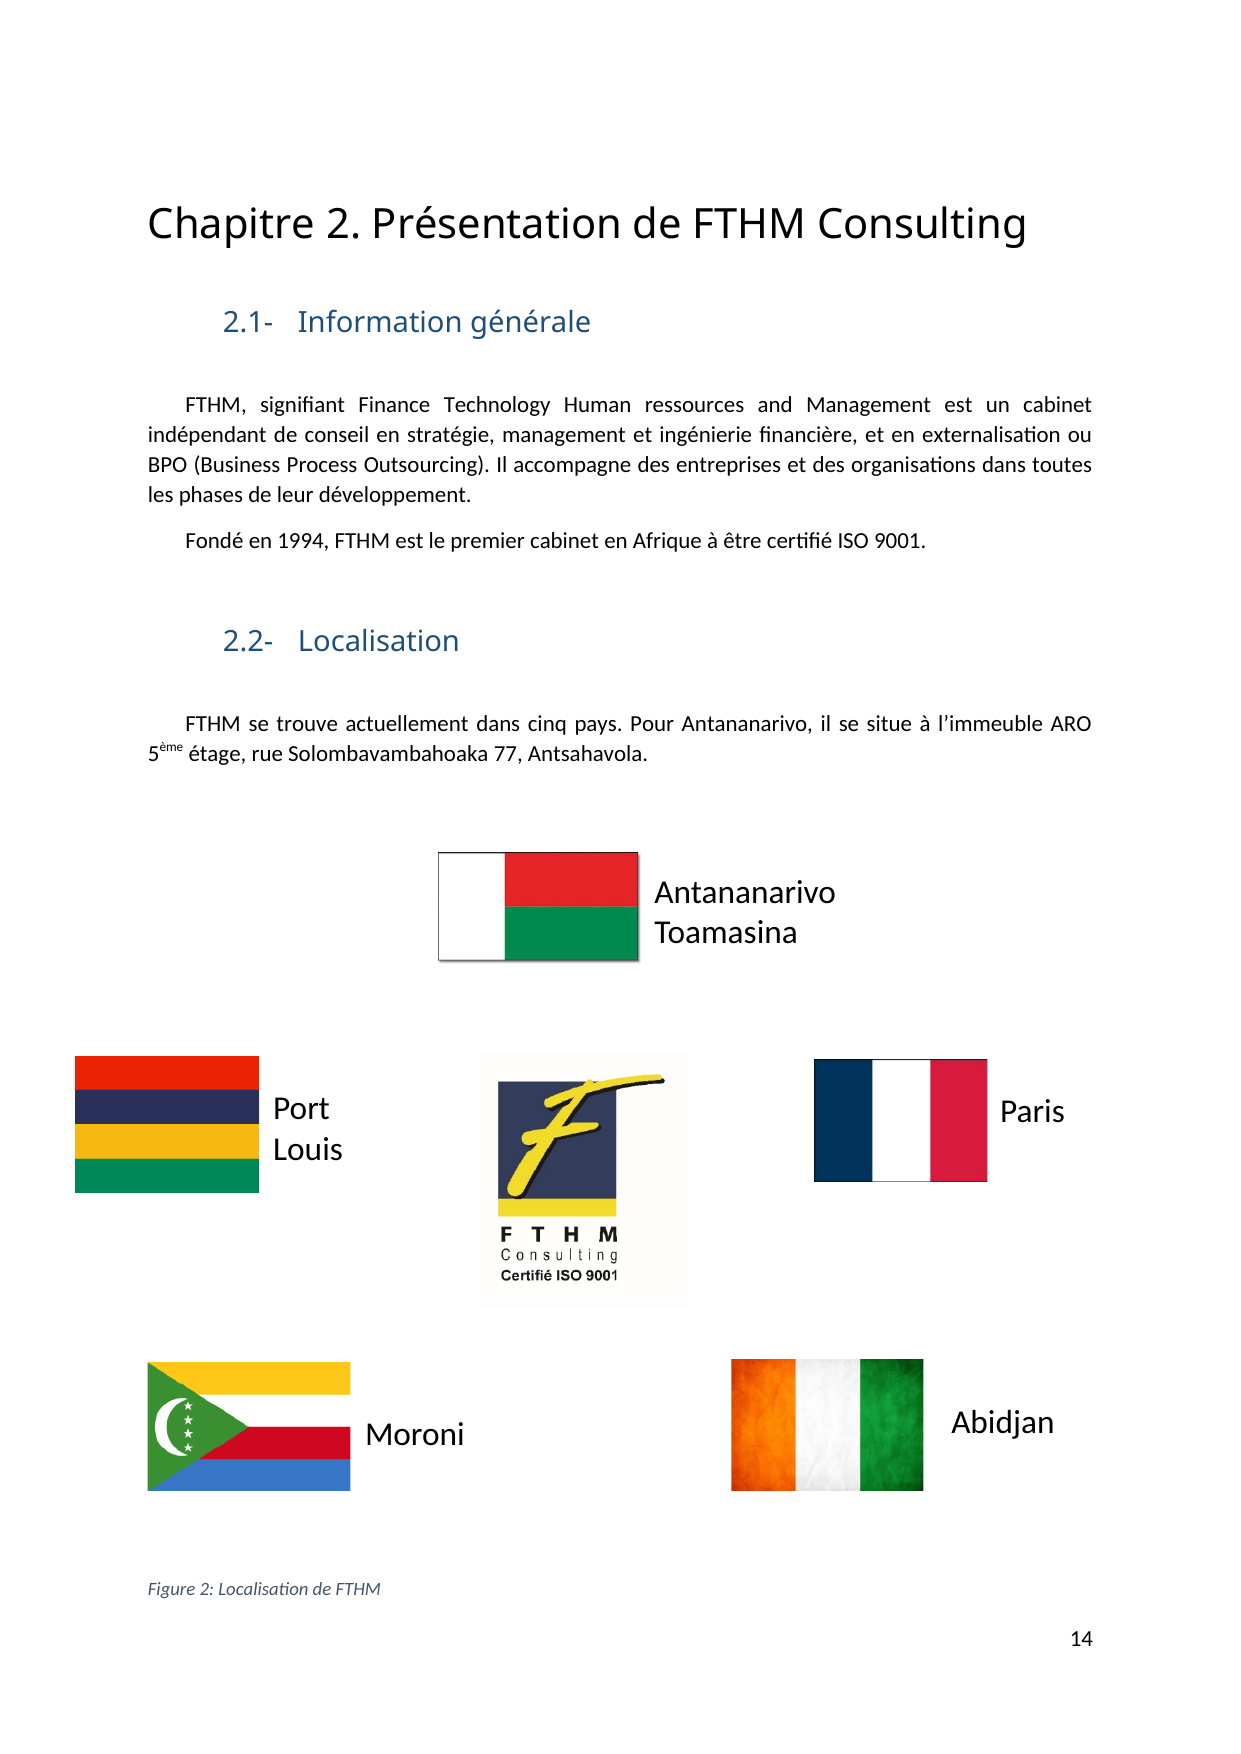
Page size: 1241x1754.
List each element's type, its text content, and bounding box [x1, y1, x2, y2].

text Port Louis [273, 1087, 383, 1168]
text Figure 2: Localisation de FTHM [148, 1577, 1093, 1600]
text Toamasina [654, 911, 879, 946]
picture [478, 1051, 689, 1307]
text FTHM, signifiant Finance Technology Human ressources and Management est un cabinet indépendant de conseil en stratégie, management et ingénierie financière, et en externalisation ou BPO (Business Process Outsourcing). Il accompagne des entreprises et des organisations dans toutes les phases de leur développement. [148, 390, 1093, 508]
picture [731, 1359, 924, 1491]
text Abidjan [951, 1401, 1157, 1442]
picture [75, 1056, 260, 1193]
text Antananarivo [654, 871, 879, 911]
subtitle Information générale [223, 301, 1093, 341]
text Fondé en 1994, FTHM est le premier cabinet en Afrique à être certifié ISO 9001. [148, 527, 1093, 555]
subtitle Localisation [223, 620, 1093, 659]
picture [433, 833, 643, 979]
subtitle Chapitre 2. Présentation de FTHM Consulting [148, 194, 1093, 251]
text Moroni [365, 1412, 478, 1453]
picture [814, 1059, 988, 1182]
picture [147, 1362, 351, 1491]
text Paris [1000, 1090, 1113, 1131]
text FTHM se trouve actuellement dans cinq pays. Pour Antananarivo, il se situe à l’immeuble ARO 5ème étage, rue Solombavambahoaka 77, Antsahavola. [148, 709, 1093, 767]
